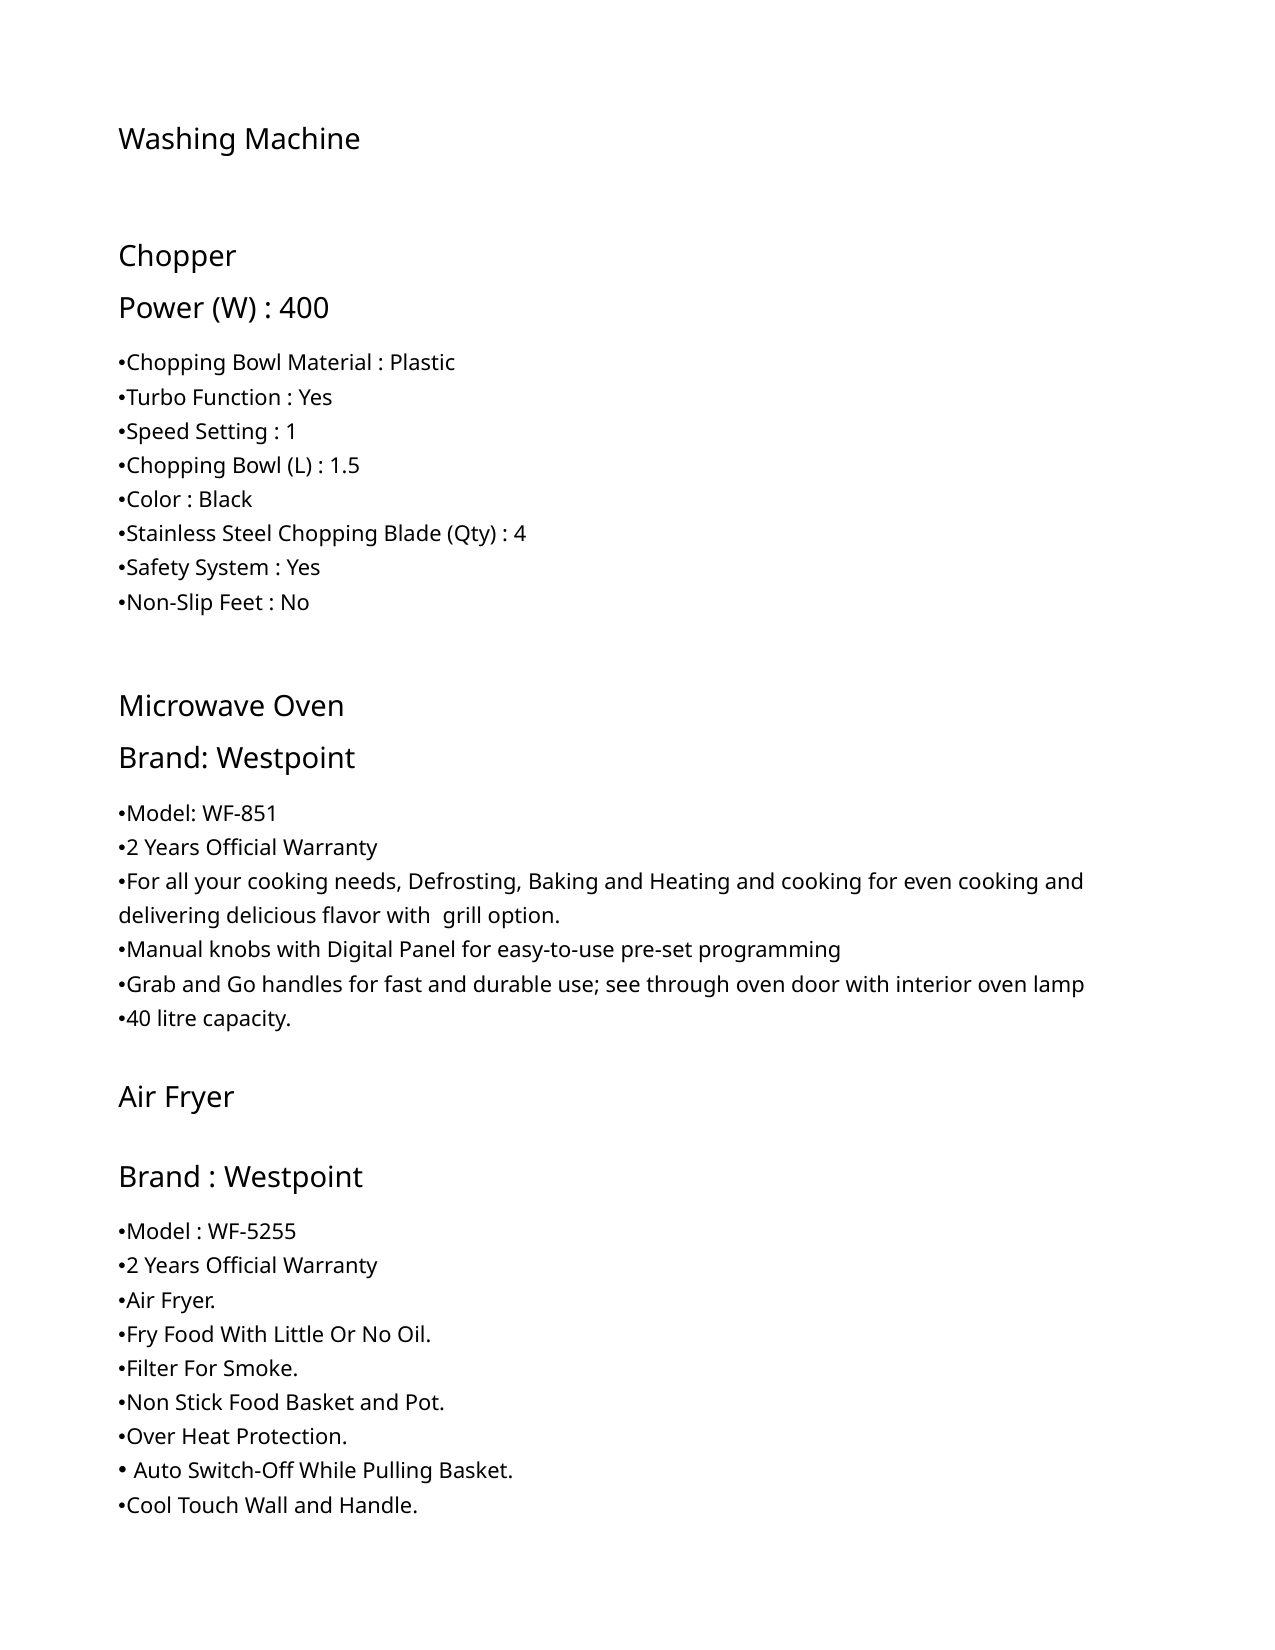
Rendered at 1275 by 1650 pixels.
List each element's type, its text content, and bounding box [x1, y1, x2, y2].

list Auto Switch-Off While Pulling Basket. [118, 1455, 1157, 1485]
list Air Fryer. [118, 1284, 1157, 1314]
subtitle Microwave Oven [118, 685, 1157, 725]
list Non-Slip Feet : No [118, 587, 1157, 616]
list Color : Black [118, 484, 1157, 514]
text Air Fryer [118, 1077, 1157, 1116]
text Power (W) : 400 [118, 287, 1157, 327]
list Stainless Steel Chopping Blade (Qty) : 4 [118, 518, 1157, 548]
list Fry Food With Little Or No Oil. [118, 1319, 1157, 1348]
list Manual knobs with Digital Panel for easy-to-use pre-set programming [118, 934, 1157, 964]
list 2 Years Official Warranty [118, 832, 1157, 862]
text Brand: Westpoint [118, 738, 1157, 777]
list Non Stick Food Basket and Pot. [118, 1387, 1157, 1417]
subtitle Chopper [118, 235, 1157, 275]
list Model: WF-851 [118, 798, 1157, 828]
list Safety System : Yes [118, 552, 1157, 582]
list Chopping Bowl Material : Plastic [118, 347, 1157, 377]
list Turbo Function : Yes [118, 382, 1157, 411]
list 40 litre capacity. [118, 1003, 1157, 1033]
list Filter For Smoke. [118, 1353, 1157, 1383]
list Over Heat Protection. [118, 1421, 1157, 1451]
subtitle Washing Machine [118, 118, 1157, 158]
list Grab and Go handles for fast and durable use; see through oven door with interior oven lamp [118, 969, 1157, 998]
list Chopping Bowl (L) : 1.5 [118, 450, 1157, 480]
list For all your cooking needs, Defrosting, Baking and Heating and cooking for even cooking and delivering delicious flavor with grill option. [118, 866, 1157, 930]
list 2 Years Official Warranty [118, 1250, 1157, 1280]
list Model : WF-5255 [118, 1216, 1157, 1246]
text Brand : Westpoint [118, 1156, 1157, 1196]
list Cool Touch Wall and Handle. [118, 1489, 1157, 1519]
list Speed Setting : 1 [118, 416, 1157, 446]
